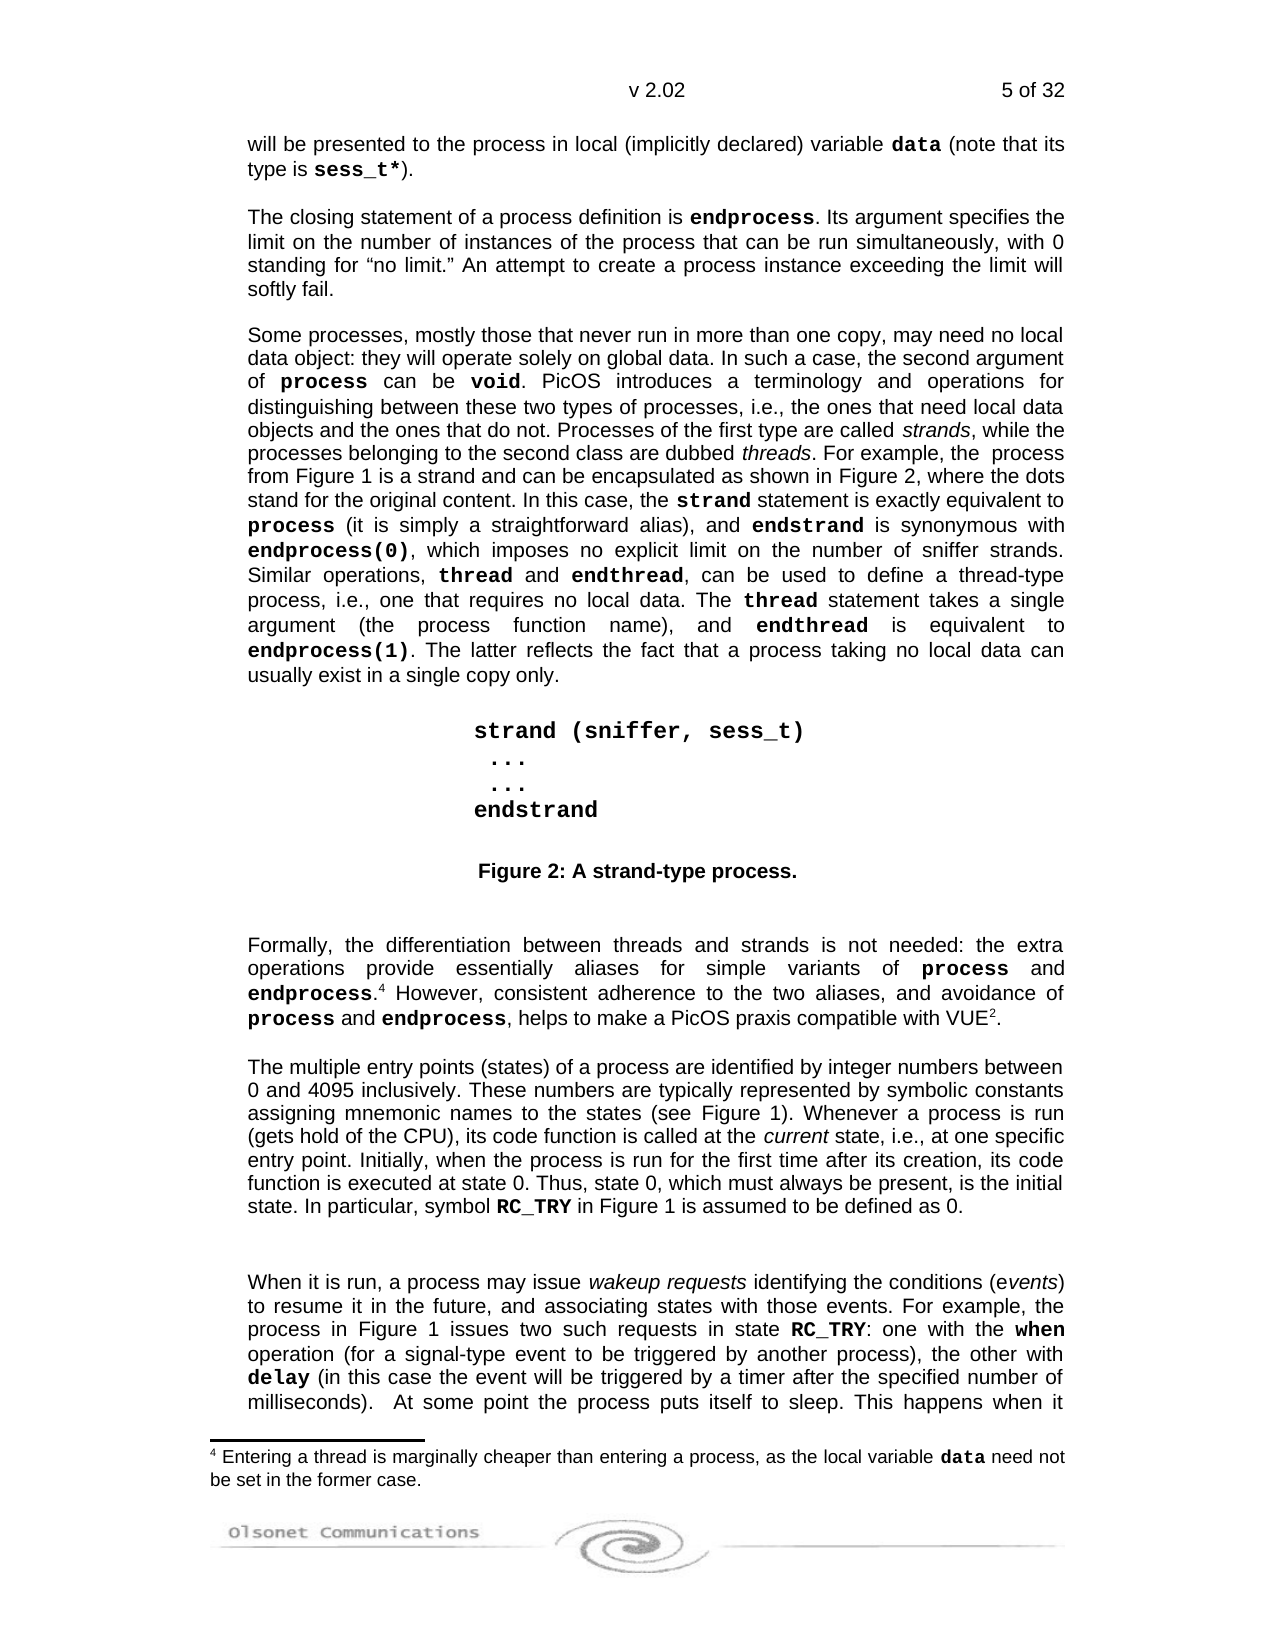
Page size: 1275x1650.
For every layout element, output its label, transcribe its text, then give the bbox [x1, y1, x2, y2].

text The closing statement of a process definition is endprocess. Its argument specifies the limit on the number of instances of the process that can be run simultaneously, with 0 standing for “no limit.” An attempt to create a process instance exceeding the limit will softly fail. [247, 206, 1065, 300]
text Some processes, mostly those that never run in more than one copy, may need no local data object: they will operate solely on global data. In such a case, the second argument of process can be void. PicOS introduces a terminology and operations for distinguishing between these two types of processes, i.e., the ones that need local data objects and the ones that do not. Processes of the first type are called strands, while the processes belonging to the second class are dubbed threads. For example, the process from Figure 1 is a strand and can be encapsulated as shown in Figure 2, where the dots stand for the original content. In this case, the strand statement is exactly equivalent to process (it is simply a straightforward alias), and endstrand is synonymous with endprocess(0), which imposes no explicit limit on the number of sniffer strands. Similar operations, thread and endthread, can be used to define a thread-type process, i.e., one that requires no local data. The thread statement takes a single argument (the process function name), and endthread is equivalent to endprocess(1). The latter reflects the fact that a process taking no local data can usually exist in a single copy only. [247, 324, 1065, 687]
text The multiple entry points (states) of a process are identified by integer numbers between 0 and 4095 inclusively. These numbers are typically represented by symbolic constants assigning mnemonic names to the states (see Figure 1). Whenever a process is run (gets hold of the CPU), its code function is called at the current state, i.e., at one specific entry point. Initially, when the process is run for the first time after its creation, its code function is executed at state 0. Thus, state 0, which must always be present, is the initial state. In particular, symbol RC_TRY in Figure 1 is assumed to be defined as 0. [247, 1055, 1065, 1220]
text will be presented to the process in local (implicitly declared) variable data (note that its type is sess_t*). [247, 132, 1065, 182]
text Entering a thread is marginally cheaper than entering a process, as the local variable data need not be set in the former case. [210, 1447, 1065, 1490]
text When it is run, a process may issue wakeup requests identifying the conditions (events) to resume it in the future, and associating states with those events. For example, the process in Figure 1 issues two such requests in state RC_TRY: one with the when operation (for a signal-type event to be triggered by another process), the other with delay (in this case the event will be triggered by a timer after the specified number of milliseconds). At some point the process puts itself to sleep. This happens when it [247, 1271, 1065, 1414]
picture [210, 1504, 1065, 1596]
text Figure 2: A strand-type process. [460, 859, 815, 883]
text Formally, the differentiation between threads and strands is not needed: the extra operations provide essentially aliases for simple variants of process and endprocess. However, consistent adherence to the two aliases, and avoidance of process and endprocess, helps to make a PicOS praxis compatible with VUE2. [247, 933, 1065, 1032]
